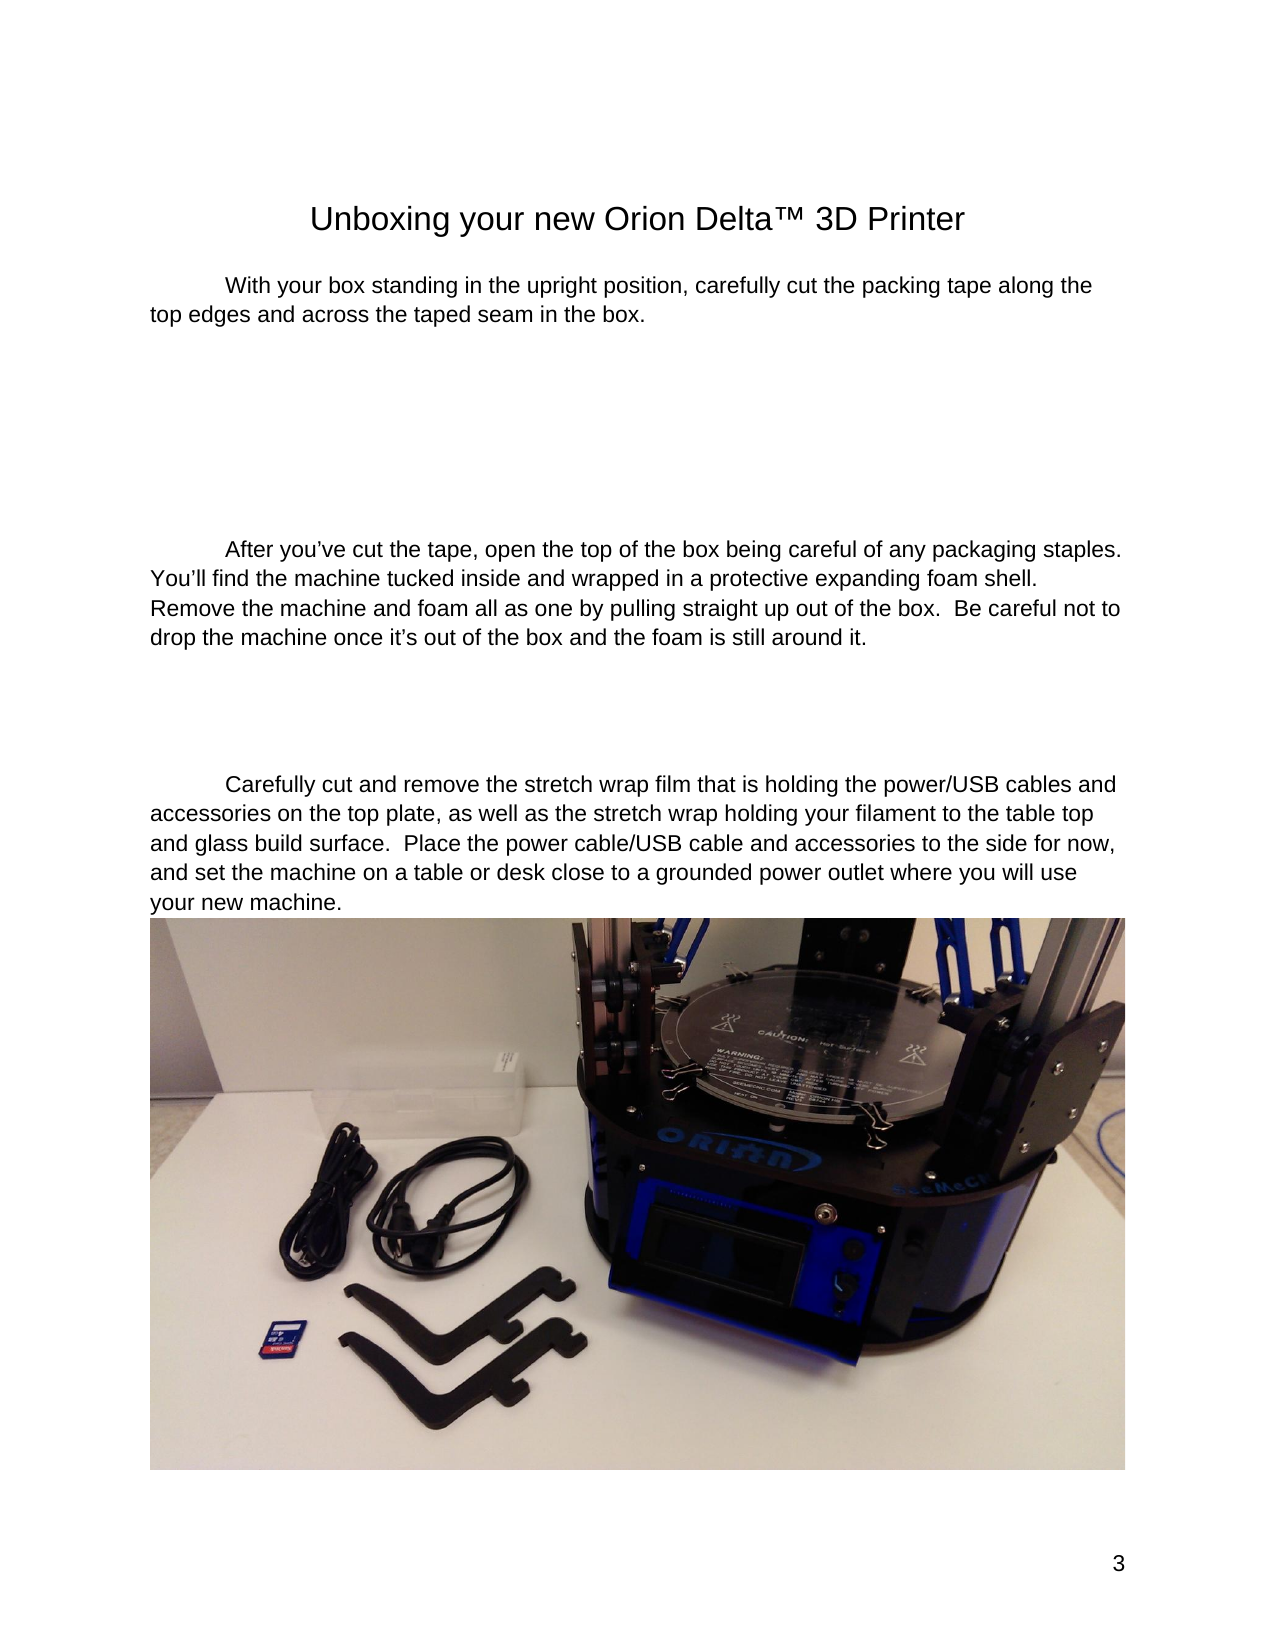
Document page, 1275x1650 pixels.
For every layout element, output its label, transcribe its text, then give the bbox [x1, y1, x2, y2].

text After you’ve cut the tape, open the top of the box being careful of any packaging staples. You’ll find the machine tucked inside and wrapped in a protective expanding foam shell. Remove the machine and foam all as one by pulling straight up out of the box. Be careful not to drop the machine once it’s out of the box and the foam is still around it. [150, 537, 1125, 651]
subtitle Unboxing your new Orion Delta™ 3D Printer [150, 200, 1125, 237]
text Carefully cut and remove the stretch wrap film that is holding the power/USB cables and accessories on the top plate, as well as the stretch wrap holding your filament to the table top and glass build surface. Place the power cable/USB cable and accessories to the side for now, and set the machine on a table or desk close to a grounded power outlet where you will use your new machine. [150, 772, 1125, 915]
text With your box standing in the upright position, carefully cut the packing tape along the top edges and across the taped seam in the box. [150, 272, 1125, 327]
picture [150, 918, 1125, 1470]
